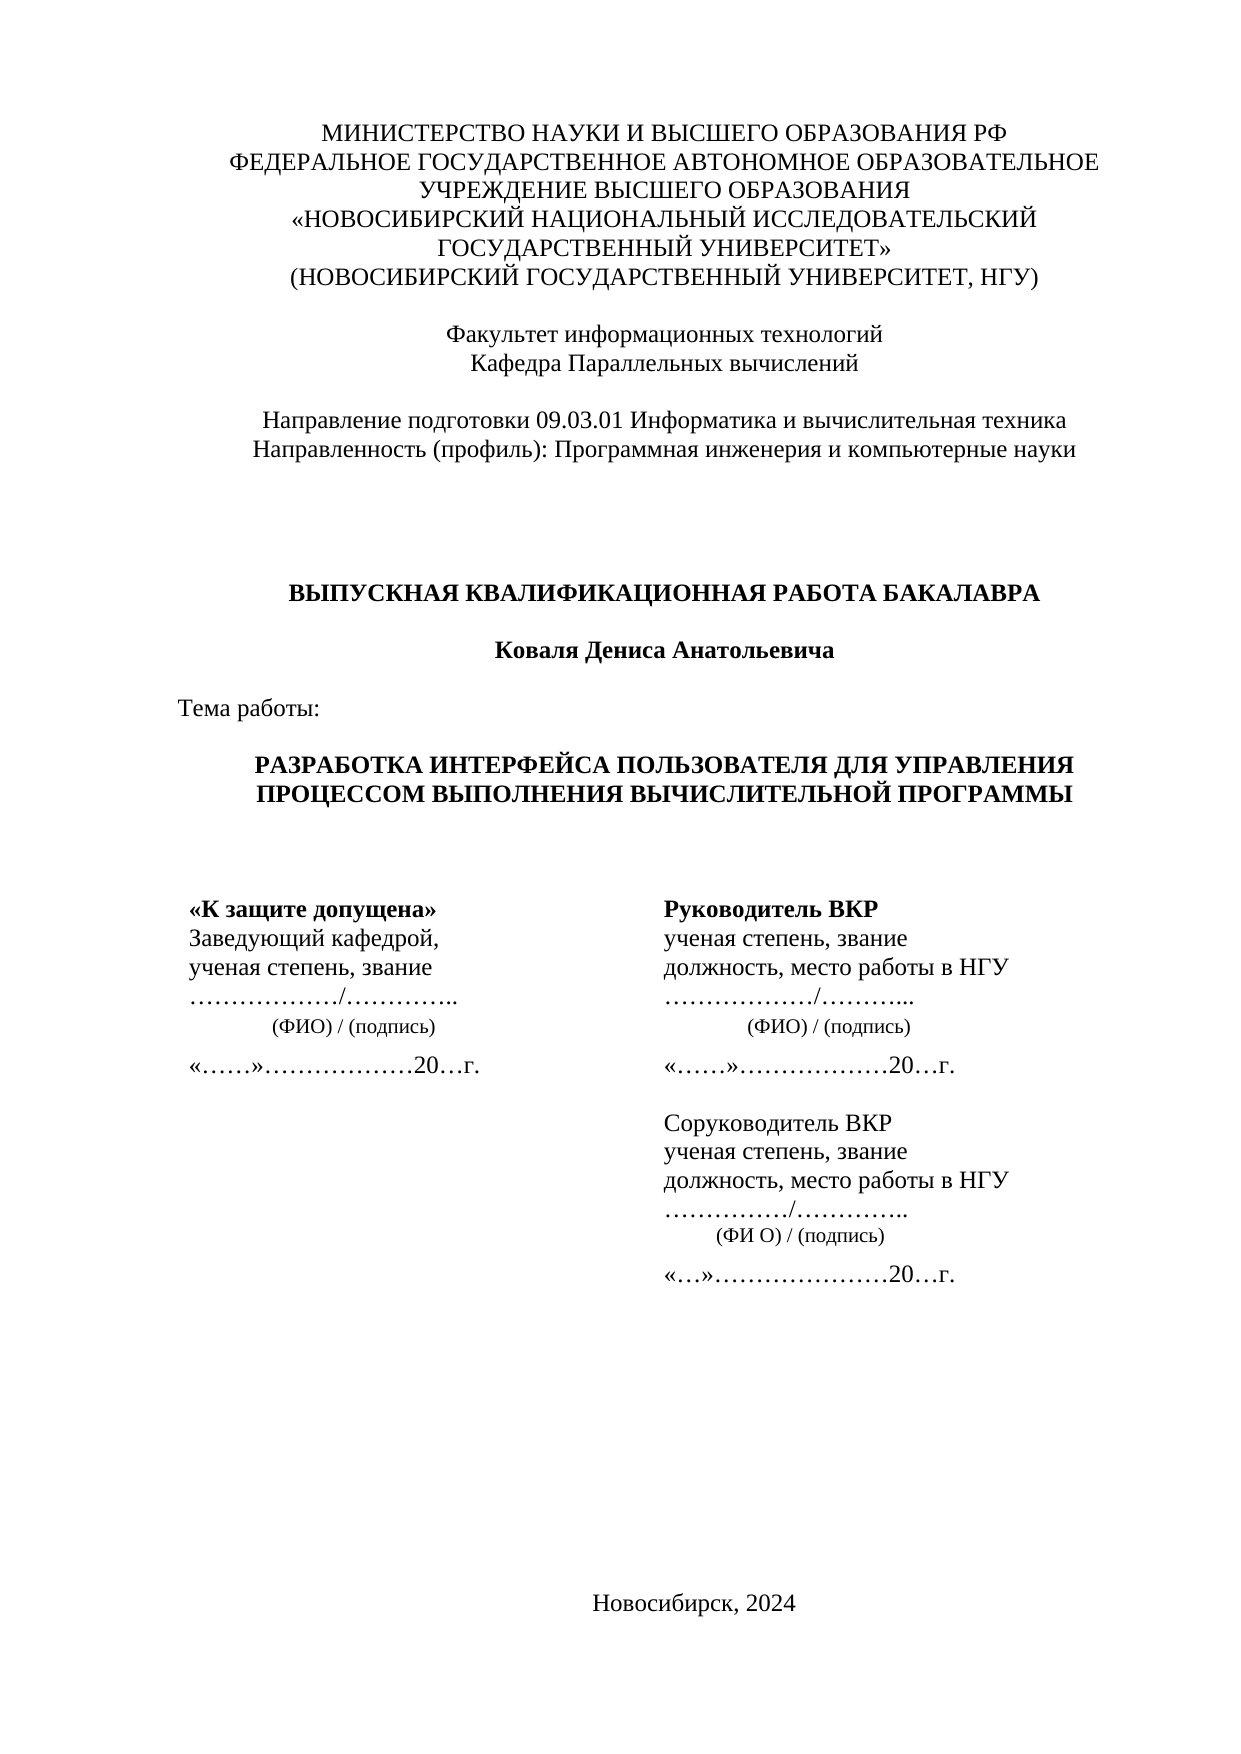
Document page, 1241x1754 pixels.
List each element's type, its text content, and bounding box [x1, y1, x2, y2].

table_cell [177, 1194, 652, 1223]
title МИНИСТЕРСТВО НАУКИ И ВЫСШЕГО ОБРАЗОВАНИЯ РФ [177, 118, 1152, 147]
title ФЕДЕРАЛЬНОЕ ГОСУДАРСТВЕННОЕ АВТОНОМНОЕ ОБРАЗОВАТЕЛЬНОЕ УЧРЕЖДЕНИЕ ВЫСШЕГО ОБРАЗОВАНИЯ [177, 147, 1152, 204]
title Направление подготовки 09.03.01 Информатика и вычислительная техника [177, 406, 1152, 434]
title ГОСУДАРСТВЕННЫЙ УНИВЕРСИТЕТ» (НОВОСИБИРСКИЙ ГОСУДАРСТВЕННЫЙ УНИВЕРСИТЕТ, НГУ) [177, 233, 1152, 291]
table_cell Заведующий кафедрой, [177, 923, 652, 952]
table_cell должность, место работы в НГУ [653, 1165, 1152, 1194]
table_cell ………………/………... [653, 981, 1152, 1014]
table_cell [653, 1079, 1152, 1108]
table_cell [177, 1223, 652, 1259]
table_cell должность, место работы в НГУ [653, 953, 1152, 981]
title Рaзработка интерфейса пользователя для управления процессом выполнения вычислительной программы [177, 751, 1152, 808]
table_cell ………………/………….. [177, 981, 652, 1014]
table_cell ……………/………….. [653, 1194, 1152, 1223]
table_cell (ФИО) / (подпись) [653, 1014, 1152, 1050]
table_cell «…»…………………20…г. [653, 1259, 1152, 1287]
title Факультет информационных технологий [177, 319, 1152, 348]
title Коваля Дениса Анатольевича [177, 636, 1152, 664]
title Направленность (профиль): Программная инженерия и компьютерные науки [177, 434, 1152, 463]
title Тема работы: [177, 693, 1152, 722]
table_cell «……»………………20…г. [653, 1050, 1152, 1079]
table_cell ученая степень, звание [653, 1136, 1152, 1165]
table_header Руководитель ВКР [653, 894, 1152, 923]
title «НОВОСИБИРСКИЙ НАЦИОНАЛЬНЫЙ ИССЛЕДОВАТЕЛЬСКИЙ [177, 204, 1152, 233]
table_cell Соруководитель ВКР [653, 1108, 1152, 1136]
table_cell [177, 1165, 652, 1194]
table_cell «……»………………20…г. [177, 1050, 652, 1079]
table_cell [177, 1108, 652, 1136]
table_cell (ФИО) / (подпись) [177, 1014, 652, 1050]
table_cell ученая степень, звание [177, 953, 652, 981]
table_cell [177, 1259, 652, 1287]
title Кафедра Параллельных вычислений [177, 348, 1152, 377]
table_cell ученая степень, звание [653, 923, 1152, 952]
title ВЫПУСКНАЯ КВАЛИФИКАЦИОННАЯ РАБОТА БАКАЛАВРА [177, 578, 1152, 607]
table_cell [177, 1079, 652, 1108]
table_cell [177, 1136, 652, 1165]
table_cell (ФИ О) / (подпись) [653, 1223, 1152, 1259]
table_header «К защите допущена» [177, 894, 652, 923]
